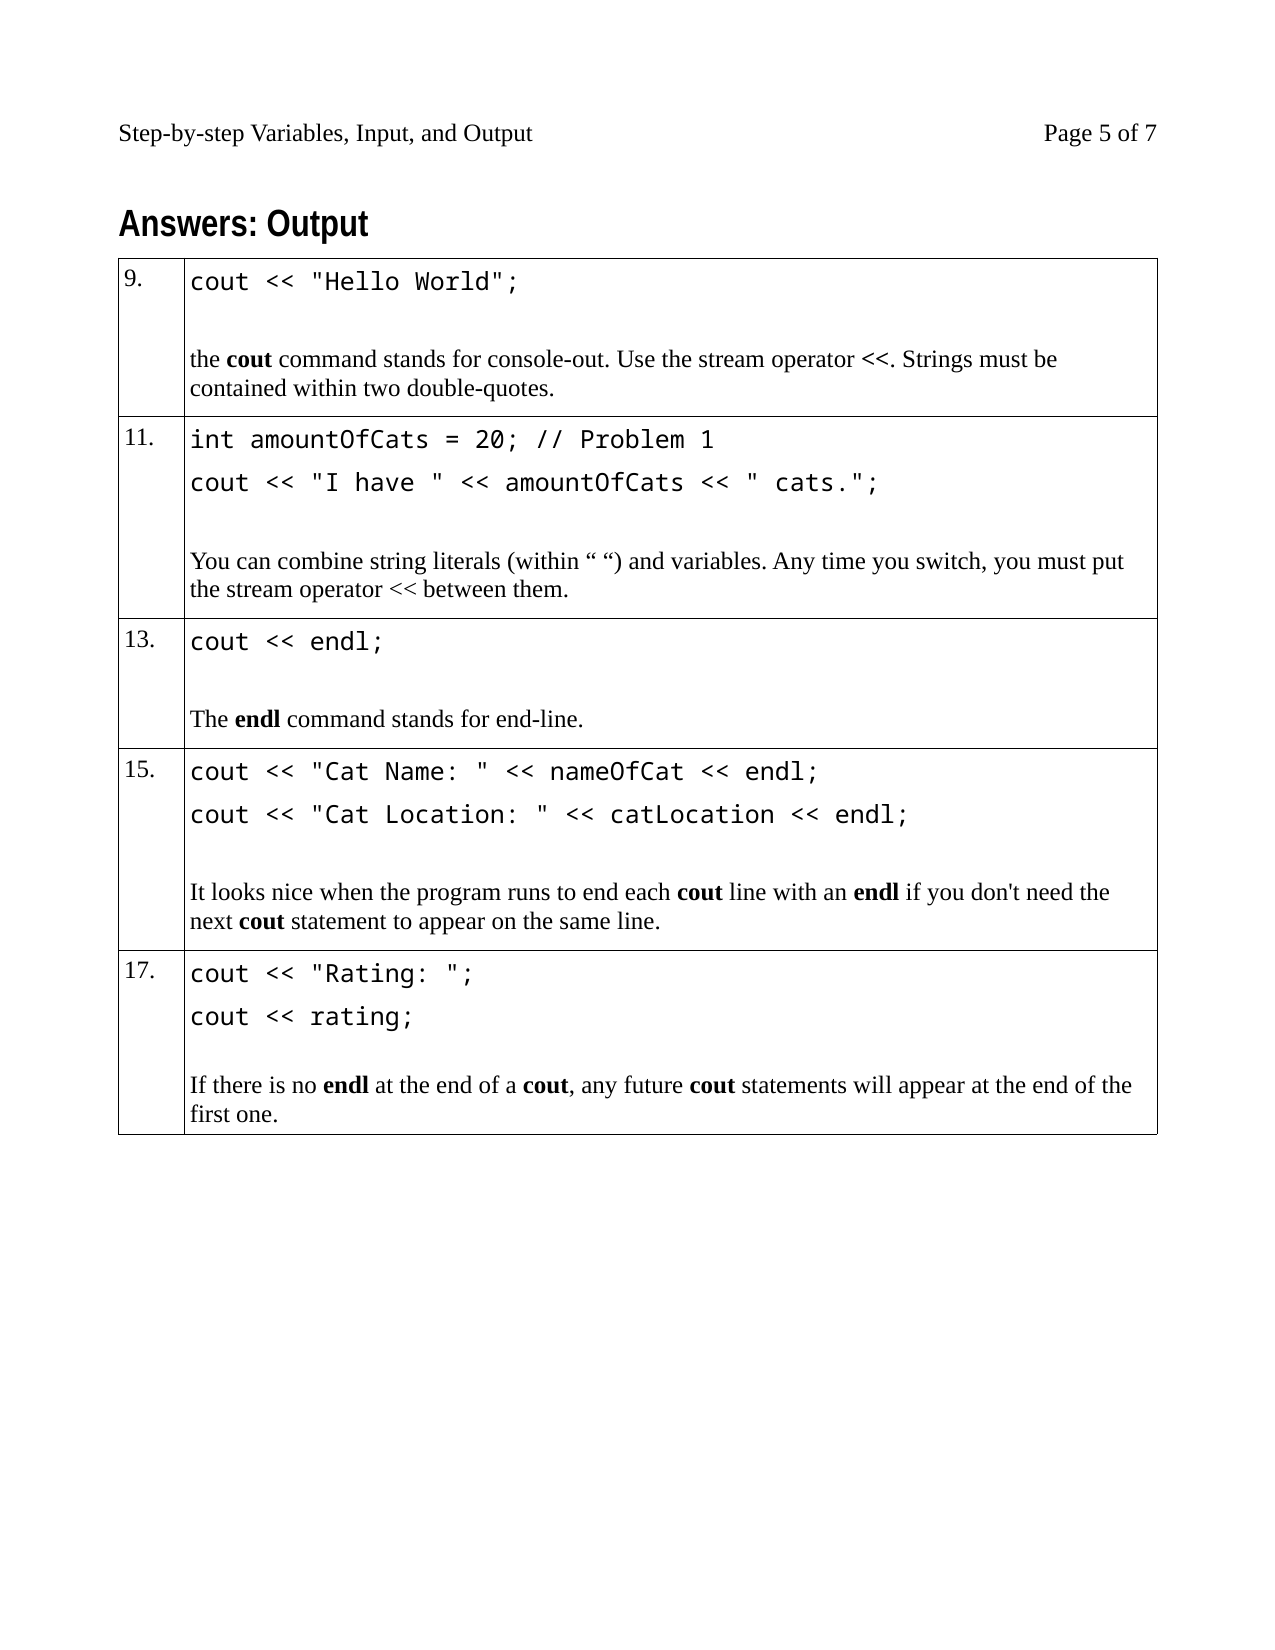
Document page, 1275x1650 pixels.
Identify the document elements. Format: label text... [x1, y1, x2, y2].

table_header 9. [119, 259, 184, 416]
table_cell int amountOfCats = 20; // Problem 1 cout << "I have " << amountOfCats << " cats."; You can combine string literals (within “ “) and variables. Any time you switch, you must put the stream operator << between them. [185, 417, 1157, 618]
table_cell 11. [119, 417, 184, 618]
table_cell cout << endl; The endl command stands for end-line. [185, 619, 1157, 748]
subtitle Answers: Output [118, 201, 1157, 245]
table_cell 13. [119, 619, 184, 748]
table_cell cout << "Cat Name: " << nameOfCat << endl; cout << "Cat Location: " << catLocation << endl; It looks nice when the program runs to end each cout line with an endl if you don't need the next cout statement to appear on the same line. [185, 749, 1157, 950]
table_cell cout << "Rating: "; cout << rating; If there is no endl at the end of a cout, any future cout statements will appear at the end of the first one. [185, 951, 1157, 1133]
table_cell 17. [119, 951, 184, 1133]
table_header cout << "Hello World"; the cout command stands for console-out. Use the stream operator <<. Strings must be contained within two double-quotes. [185, 259, 1157, 416]
table_cell 15. [119, 749, 184, 950]
